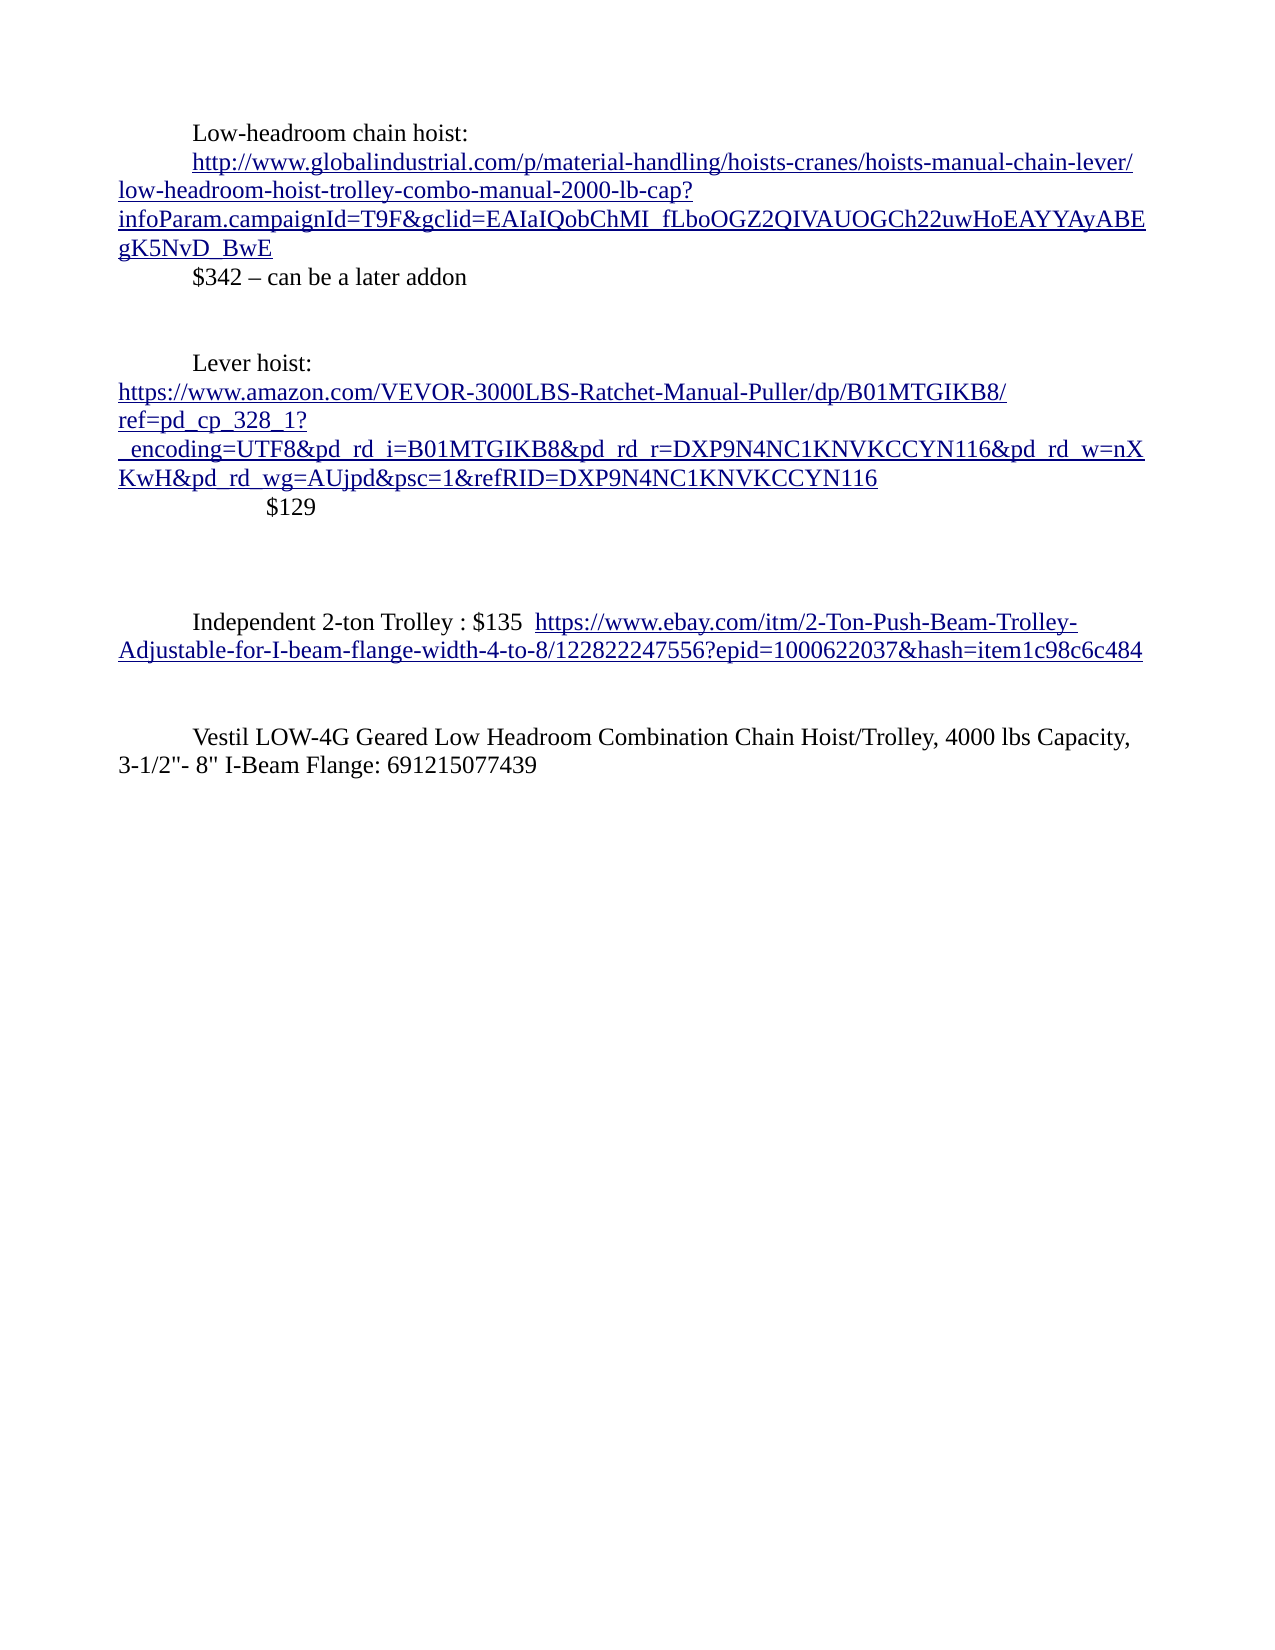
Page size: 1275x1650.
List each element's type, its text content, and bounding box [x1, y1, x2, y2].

text Vestil LOW-4G Geared Low Headroom Combination Chain Hoist/Trolley, 4000 lbs Capacity, 3-1/2"- 8" I-Beam Flange: 691215077439 [118, 722, 1157, 779]
text $129 [118, 492, 1157, 521]
text Low-headroom chain hoist: [118, 118, 1157, 147]
text Lever hoist: https://www.amazon.com/VEVOR-3000LBS-Ratchet-Manual-Puller/dp/B01MTGIKB8/ref=pd_cp_328_1?_encoding=UTF8&pd_rd_i=B01MTGIKB8&pd_rd_r=DXP9N4NC1KNVKCCYN116&pd_rd_w=nXKwH&pd_rd_wg=AUjpd&psc=1&refRID=DXP9N4NC1KNVKCCYN116 [118, 348, 1157, 492]
text Independent 2-ton Trolley : $135 https://www.ebay.com/itm/2-Ton-Push-Beam-Trolley-Adjustable-for-I-beam-flange-width-4-to-8/122822247556?epid=1000622037&hash=item1c98c6c484 [118, 607, 1157, 664]
text http://www.globalindustrial.com/p/material-handling/hoists-cranes/hoists-manual-chain-lever/low-headroom-hoist-trolley-combo-manual-2000-lb-cap?infoParam.campaignId=T9F&gclid=EAIaIQobChMI_fLboOGZ2QIVAUOGCh22uwHoEAYYAyABEgK5NvD_BwE [118, 147, 1157, 262]
text $342 – can be a later addon [118, 262, 1157, 291]
